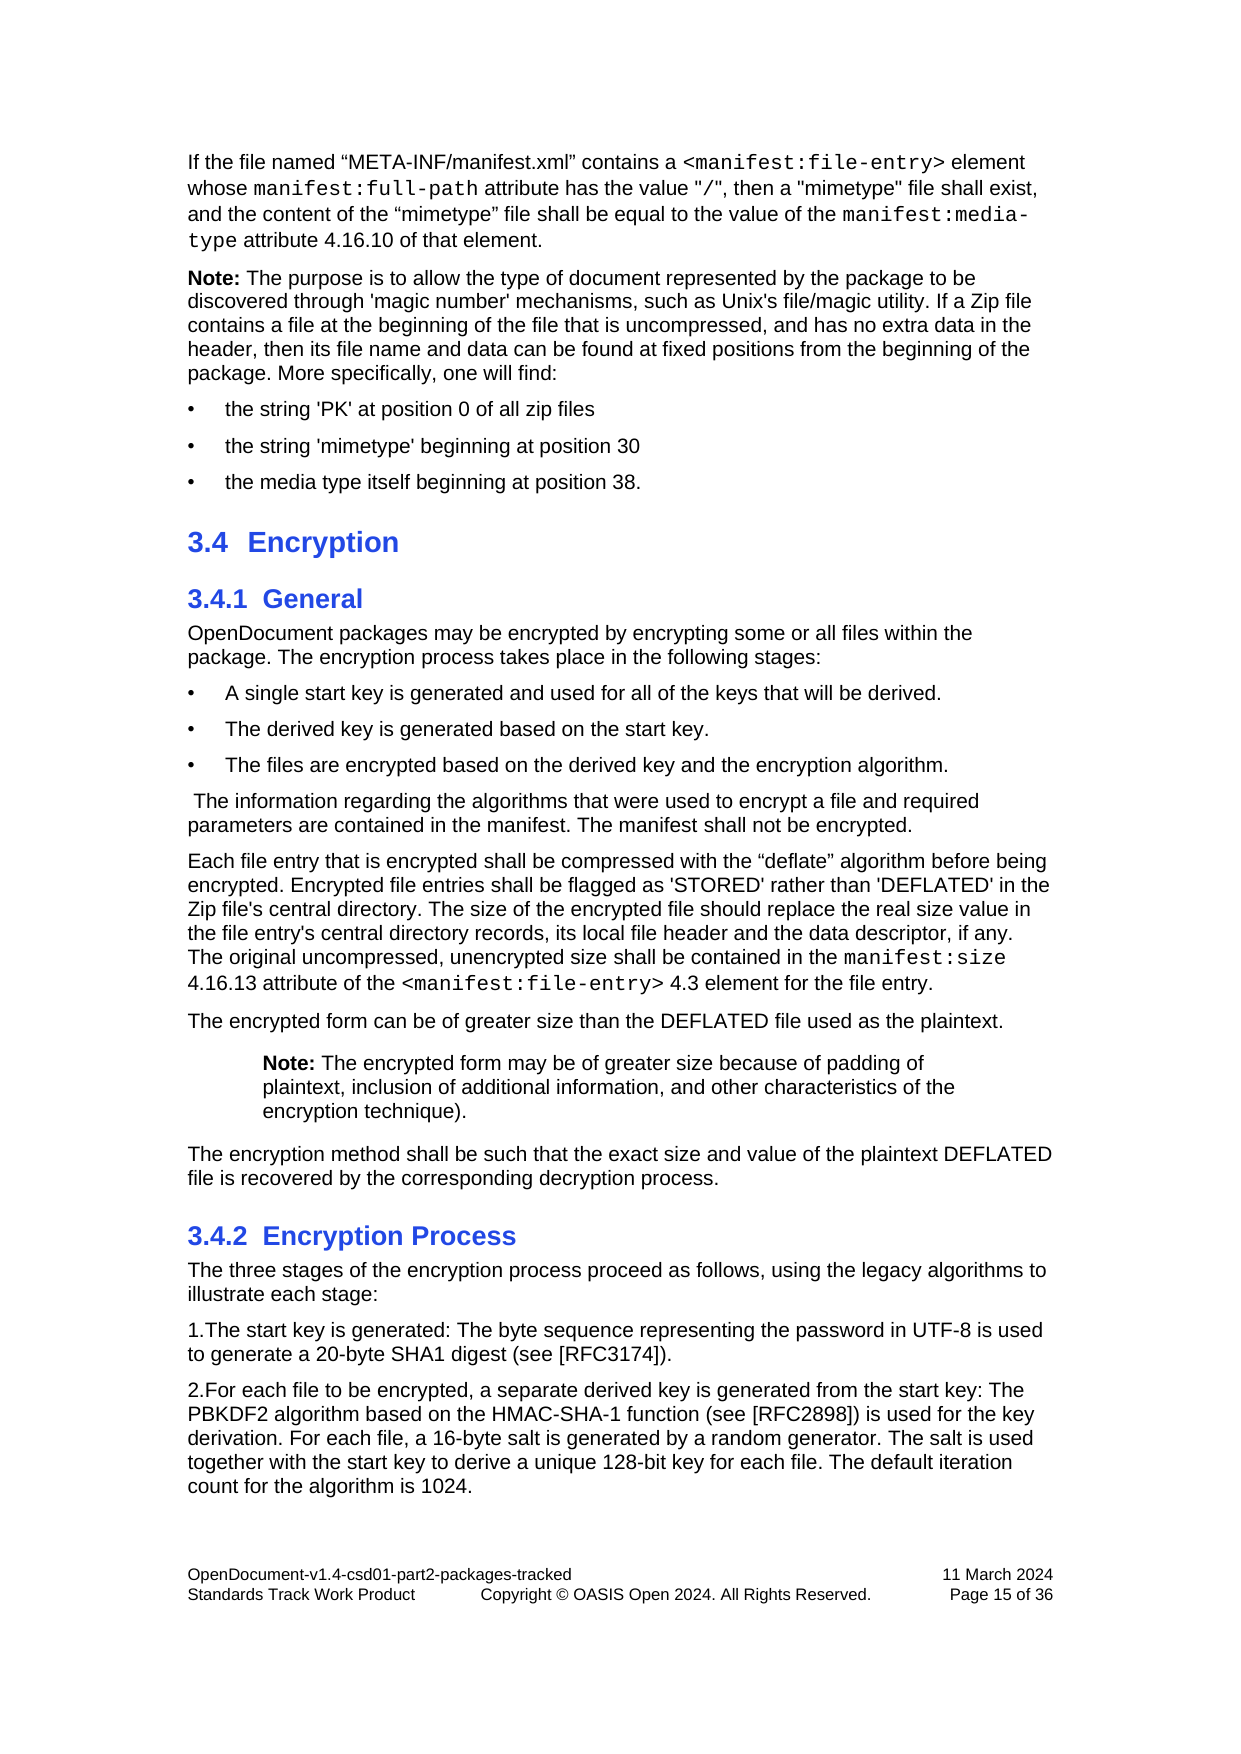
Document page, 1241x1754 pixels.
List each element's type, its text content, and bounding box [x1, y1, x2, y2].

list the media type itself beginning at position 38. [187, 469, 1053, 494]
text The encrypted form can be of greater size than the DEFLATED file used as the plaintext. [187, 1008, 1053, 1032]
list The start key is generated: The byte sequence representing the password in UTF-8 is used to generate a 20-byte SHA1 digest (see [RFC3174]). [187, 1318, 1053, 1366]
text The three stages of the encryption process proceed as follows, using the legacy algorithms to illustrate each stage: [187, 1258, 1053, 1306]
list The files are encrypted based on the derived key and the encryption algorithm. [187, 753, 1053, 777]
text If the file named “META-INF/manifest.xml” contains a <manifest:file-entry> element whose manifest:full-path attribute has the value "/", then a "mimetype" file shall exist, and the content of the “mimetype” file shall be equal to the value of the manifest:media-type attribute 4.16.10 of that element. [187, 150, 1053, 253]
subtitle Encryption [187, 525, 1053, 558]
text Each file entry that is encrypted shall be compressed with the “deflate” algorithm before being encrypted. Encrypted file entries shall be flagged as 'STORED' rather than 'DEFLATED' in the Zip file's central directory. The size of the encrypted file should replace the real size value in the file entry's central directory records, its local file header and the data descriptor, if any. The original uncompressed, unencrypted size shall be contained in the manifest:size 4.16.13 attribute of the <manifest:file-entry> 4.3 element for the file entry. [187, 849, 1053, 996]
text The information regarding the algorithms that were used to encrypt a file and required parameters are contained in the manifest. The manifest shall not be encrypted. [187, 789, 1053, 837]
list A single start key is generated and used for all of the keys that will be derived. [187, 681, 1053, 704]
list The derived key is generated based on the start key. [187, 717, 1053, 741]
text OpenDocument packages may be encrypted by encrypting some or all files within the package. The encryption process takes place in the following stages: [187, 621, 1053, 668]
list the string 'PK' at position 0 of all zip files [187, 397, 1053, 421]
subtitle General [187, 583, 1053, 614]
list For each file to be encrypted, a separate derived key is generated from the start key: The PBKDF2 algorithm based on the HMAC-SHA-1 function (see [RFC2898]) is used for the key derivation. For each file, a 16-byte salt is generated by a random generator. The salt is used together with the start key to derive a unique 128-bit key for each file. The default iteration count for the algorithm is 1024. [187, 1378, 1053, 1497]
subtitle Encryption Process [187, 1220, 1053, 1252]
list the string 'mimetype' beginning at position 30 [187, 433, 1053, 457]
text Note: The purpose is to allow the type of document represented by the package to be discovered through 'magic number' mechanisms, such as Unix's file/magic utility. If a Zip file contains a file at the beginning of the file that is uncompressed, and has no extra data in the header, then its file name and data can be found at fixed positions from the beginning of the package. More specifically, one will find: [187, 265, 1053, 385]
text Note: The encrypted form may be of greater size because of padding of plaintext, inclusion of additional information, and other characteristics of the encryption technique). [262, 1051, 978, 1123]
text The encryption method shall be such that the exact size and value of the plaintext DEFLATED file is recovered by the corresponding decryption process. [187, 1141, 1053, 1189]
